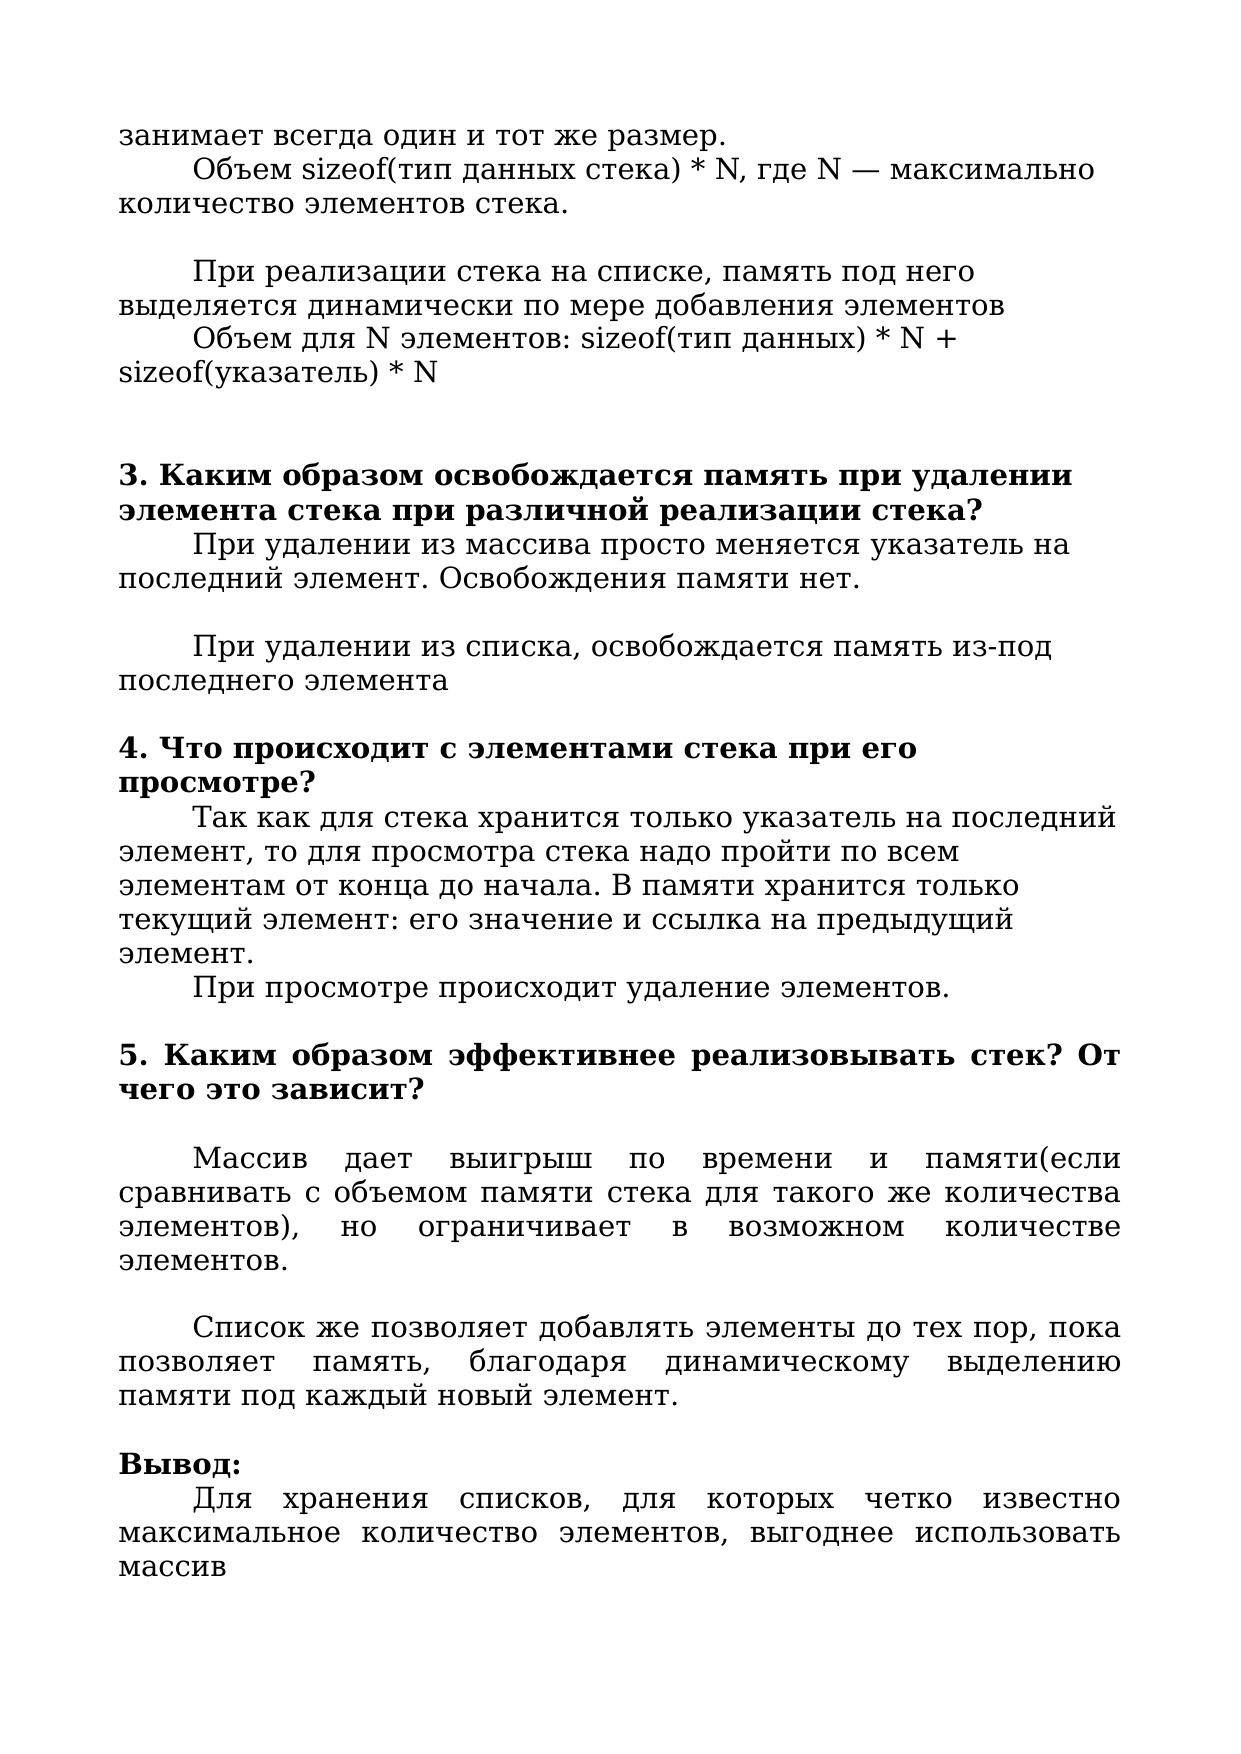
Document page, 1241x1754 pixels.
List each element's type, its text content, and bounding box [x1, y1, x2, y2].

text При удалении из списка, освобождается память из-под последнего элемента [118, 629, 1122, 697]
text 5. Каким образом эффективнее реализовывать стек? От чего это зависит? [118, 1038, 1122, 1106]
text 3. Каким образом освобождается память при удалении элемента стека при различной реализации стека? [118, 458, 1122, 527]
text Для хранения списков, для которых четко известно максимальное количество элементов, выгоднее использовать массив [118, 1481, 1122, 1583]
text Вывод: [118, 1447, 1122, 1481]
text занимает всегда один и тот же размер. Объем sizeof(тип данных стека) * N, где N — максимально количество элементов стека. При реализации стека на списке, память под него выделяется динамически по мере добавления элементов Объем для N элементов: sizeof(тип данных) * N + sizeof(указатель) * N [118, 118, 1122, 390]
text При удалении из массива просто меняется указатель на последний элемент. Освобождения памяти нет. [118, 527, 1122, 595]
text 4. Что происходит с элементами стека при его просмотре? [118, 731, 1122, 800]
text Массив дает выигрыш по времени и памяти(если сравнивать с объемом памяти стека для такого же количества элементов), но ограничивает в возможном количестве элементов. [118, 1141, 1122, 1277]
text Список же позволяет добавлять элементы до тех пор, пока позволяет память, благодаря динамическому выделению памяти под каждый новый элемент. [118, 1311, 1122, 1413]
text Так как для стека хранится только указатель на последний элемент, то для просмотра стека надо пройти по всем элементам от конца до начала. В памяти хранится только текущий элемент: его значение и ссылка на предыдущий элемент. При просмотре происходит удаление элементов. [118, 800, 1122, 1004]
